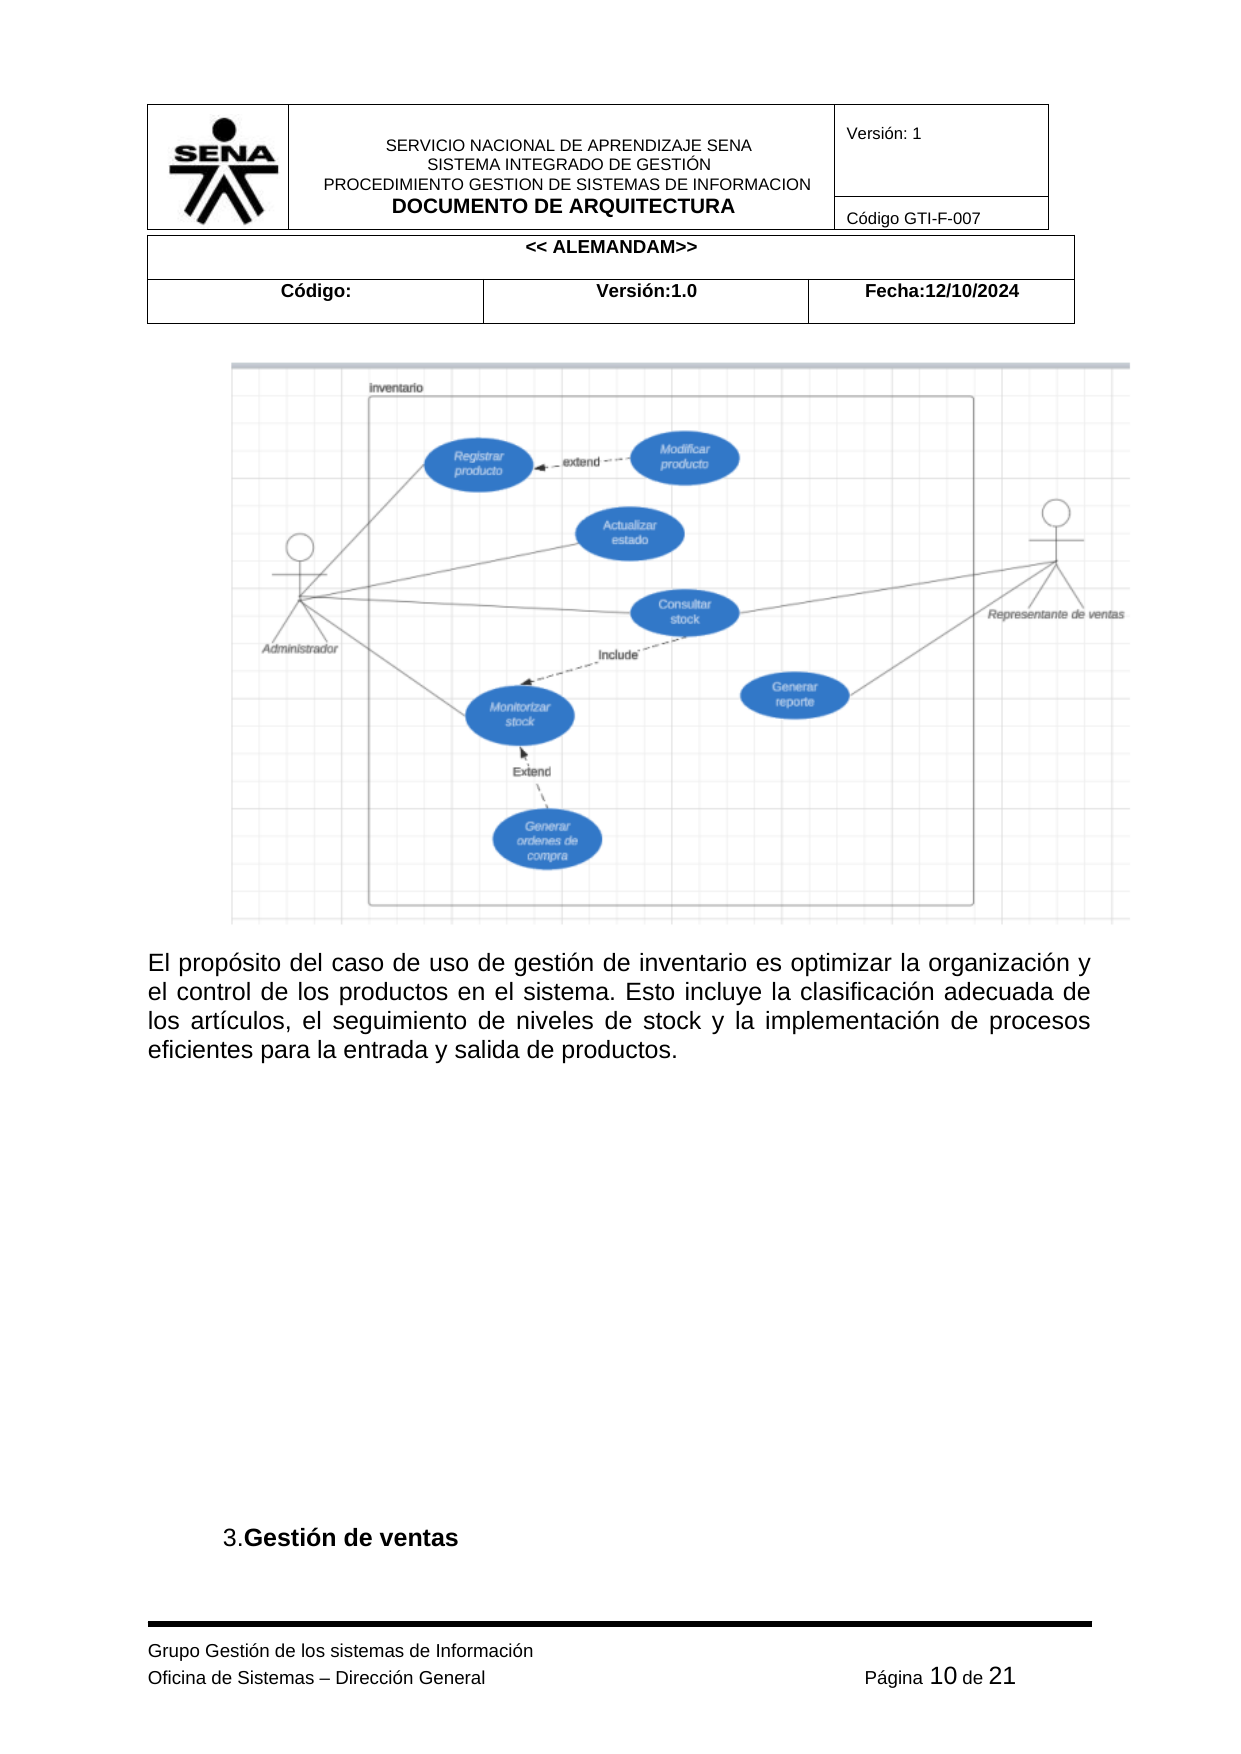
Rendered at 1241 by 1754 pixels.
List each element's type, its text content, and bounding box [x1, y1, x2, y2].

text El propósito del caso de uso de gestión de inventario es optimizar la organización y el control de los productos en el sistema. Esto incluye la clasificación adecuada de los artículos, el seguimiento de niveles de stock y la implementación de procesos eficientes para la entrada y salida de productos. [148, 948, 1092, 1063]
picture [222, 352, 1168, 949]
text 3.Gestión de ventas [223, 1523, 1092, 1552]
picture [167, 114, 281, 229]
